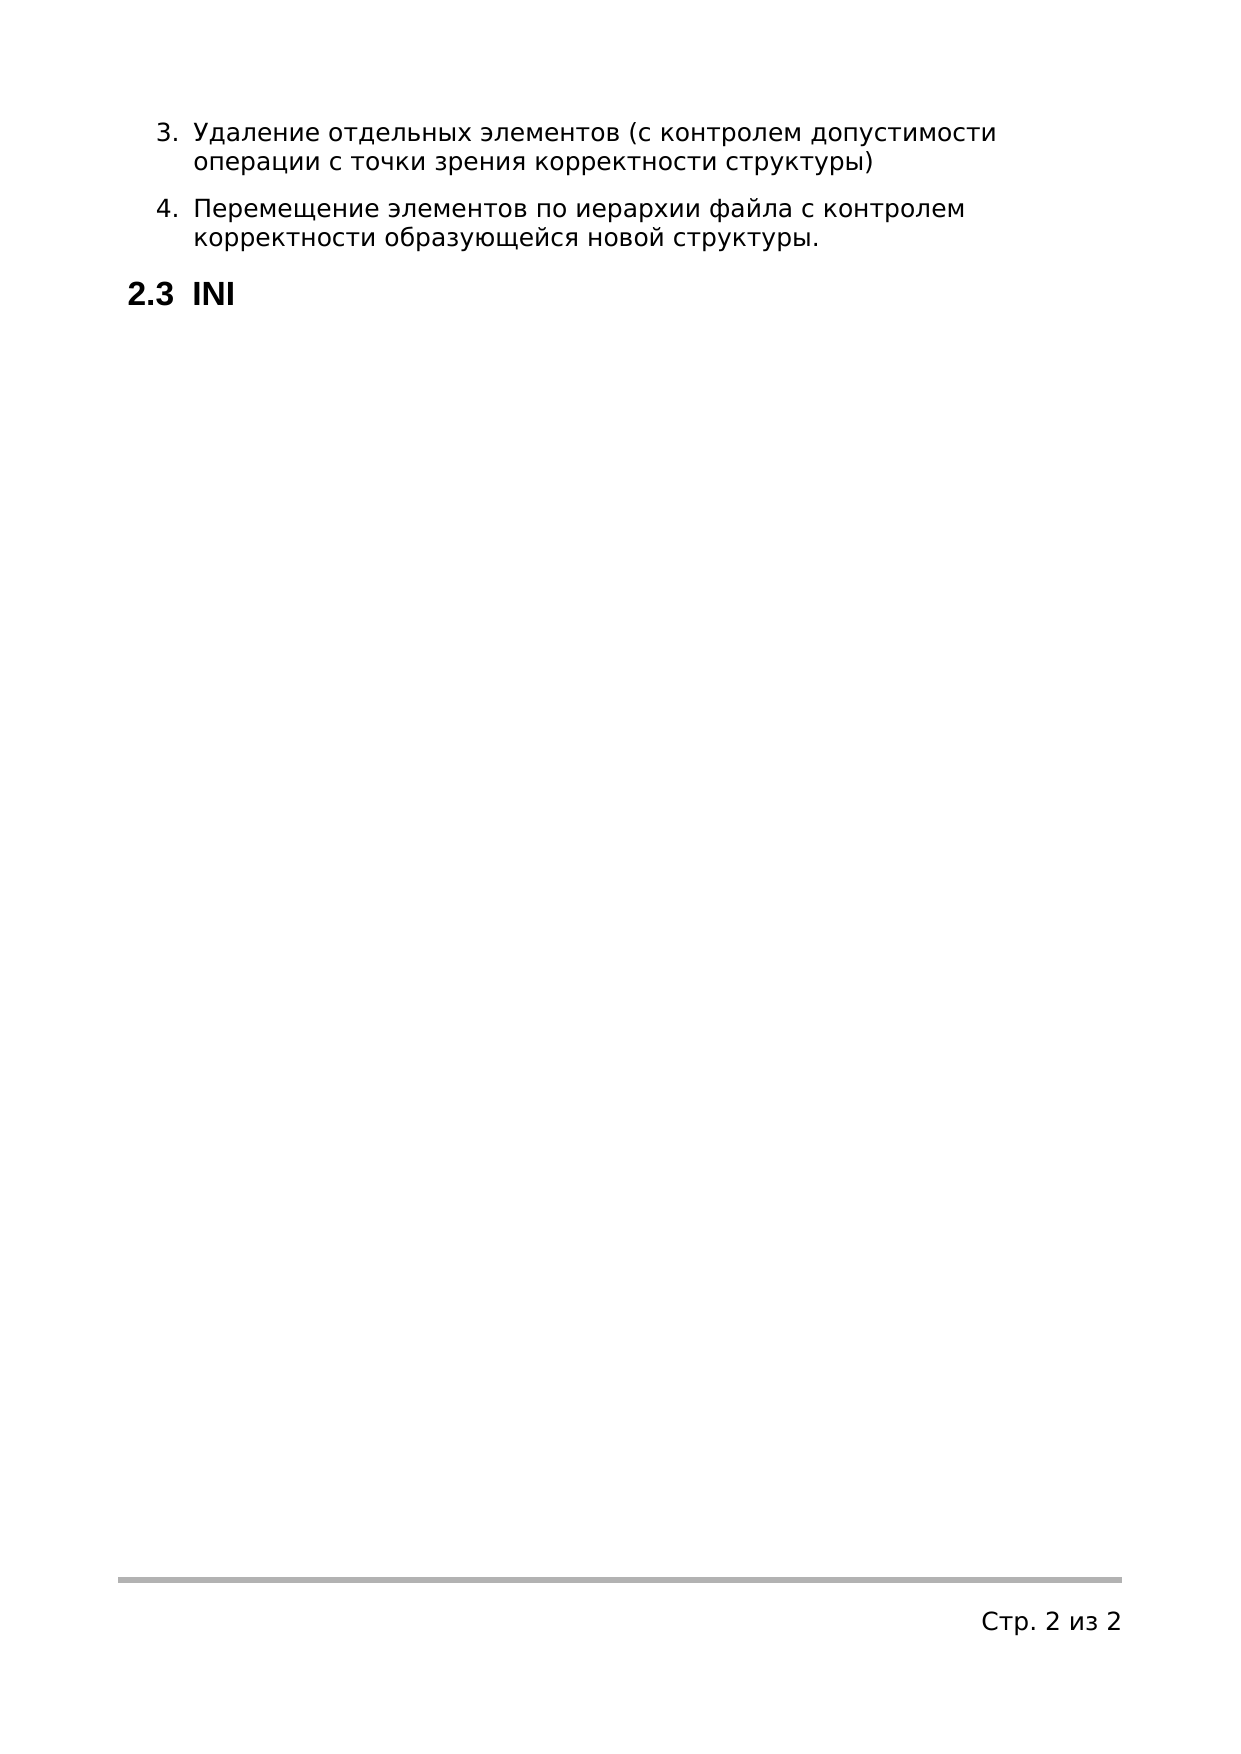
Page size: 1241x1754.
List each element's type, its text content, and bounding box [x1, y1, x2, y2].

list Удаление отдельных элементов (с контролем допустимости операции с точки зрения корректности структуры) [156, 118, 1122, 176]
subtitle INI [118, 273, 1122, 312]
list Перемещение элементов по иерархии файла с контролем корректности образующейся новой структуры. [156, 194, 1122, 252]
